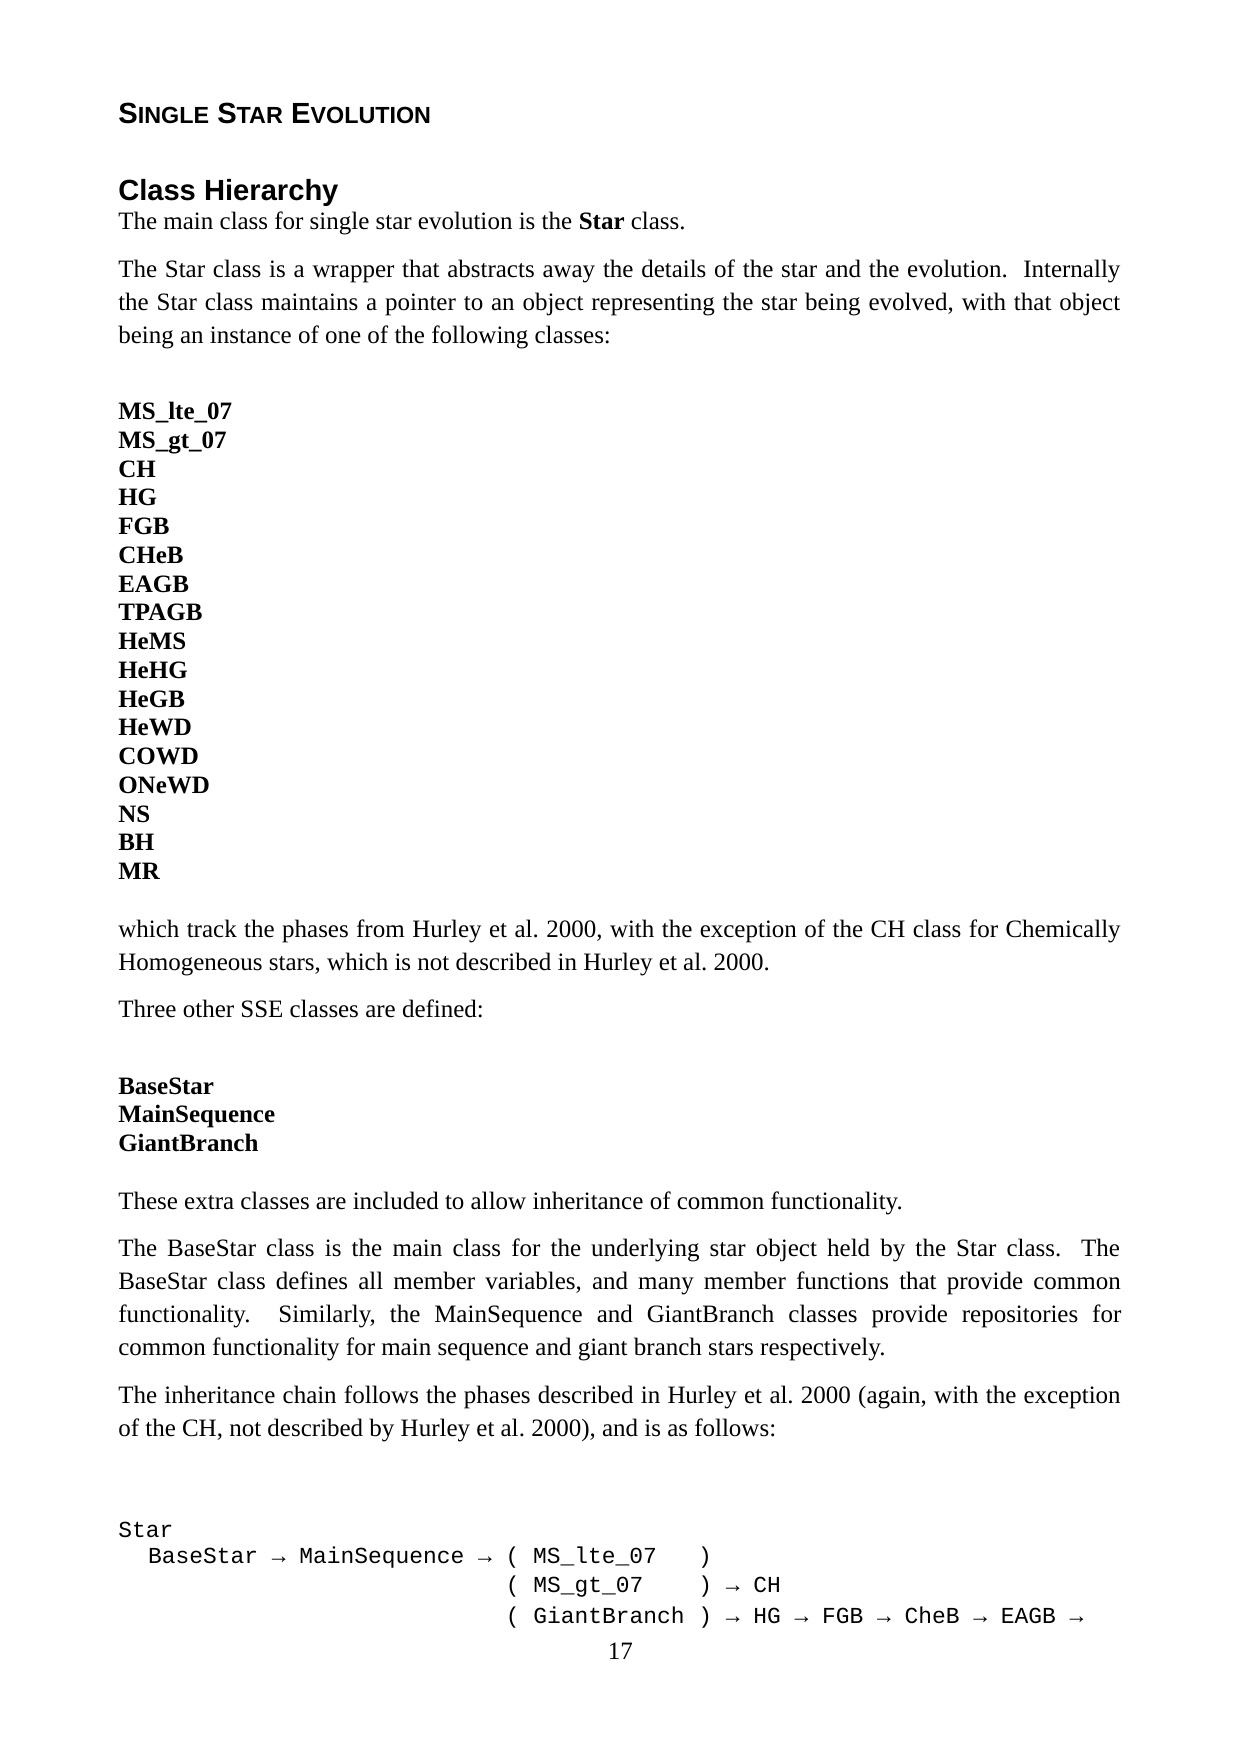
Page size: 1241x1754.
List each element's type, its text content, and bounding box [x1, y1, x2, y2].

text CHeB [118, 540, 1122, 569]
text ( GiantBranch ) → HG → FGB → CheB → EAGB → [118, 1601, 1122, 1631]
text Three other SSE classes are defined: [118, 994, 1122, 1023]
text HeHG [118, 655, 1122, 684]
text The BaseStar class is the main class for the underlying star object held by the Star class. The BaseStar class defines all member variables, and many member functions that provide common functionality. Similarly, the MainSequence and GiantBranch classes provide repositories for common functionality for main sequence and giant branch stars respectively. [118, 1233, 1122, 1361]
text TPAGB [118, 597, 1122, 626]
text MS_lte_07 [118, 396, 1122, 425]
text CH [118, 454, 1122, 482]
text HeMS [118, 626, 1122, 655]
text These extra classes are included to allow inheritance of common functionality. [118, 1186, 1122, 1214]
text EAGB [118, 569, 1122, 597]
text NS [118, 799, 1122, 827]
text which track the phases from Hurley et al. 2000, with the exception of the CH class for Chemically Homogeneous stars, which is not described in Hurley et al. 2000. [118, 914, 1122, 976]
text BH [118, 827, 1122, 856]
text FGB [118, 511, 1122, 540]
text BaseStar [118, 1071, 1122, 1099]
text MainSequence [118, 1099, 1122, 1128]
text MR [118, 856, 1122, 885]
text The Star class is a wrapper that abstracts away the details of the star and the evolution. Internally the Star class maintains a pointer to an object representing the star being evolved, with that object being an instance of one of the following classes: [118, 254, 1122, 349]
text The inheritance chain follows the phases described in Hurley et al. 2000 (again, with the exception of the CH, not described by Hurley et al. 2000), and is as follows: [118, 1380, 1122, 1442]
subtitle Class Hierarchy [118, 173, 1122, 206]
text ( MS_gt_07 ) → CH [118, 1570, 1122, 1601]
text MS_gt_07 [118, 425, 1122, 454]
text COWD [118, 741, 1122, 770]
text Star [118, 1518, 1122, 1544]
subtitle Single Star Evolution [118, 96, 1122, 129]
text ONeWD [118, 770, 1122, 799]
text The main class for single star evolution is the Star class. [118, 206, 1122, 235]
text GiantBranch [118, 1128, 1122, 1157]
text HG [118, 482, 1122, 511]
text BaseStar → MainSequence → ( MS_lte_07 ) [118, 1544, 1122, 1570]
text HeWD [118, 712, 1122, 741]
text HeGB [118, 684, 1122, 712]
